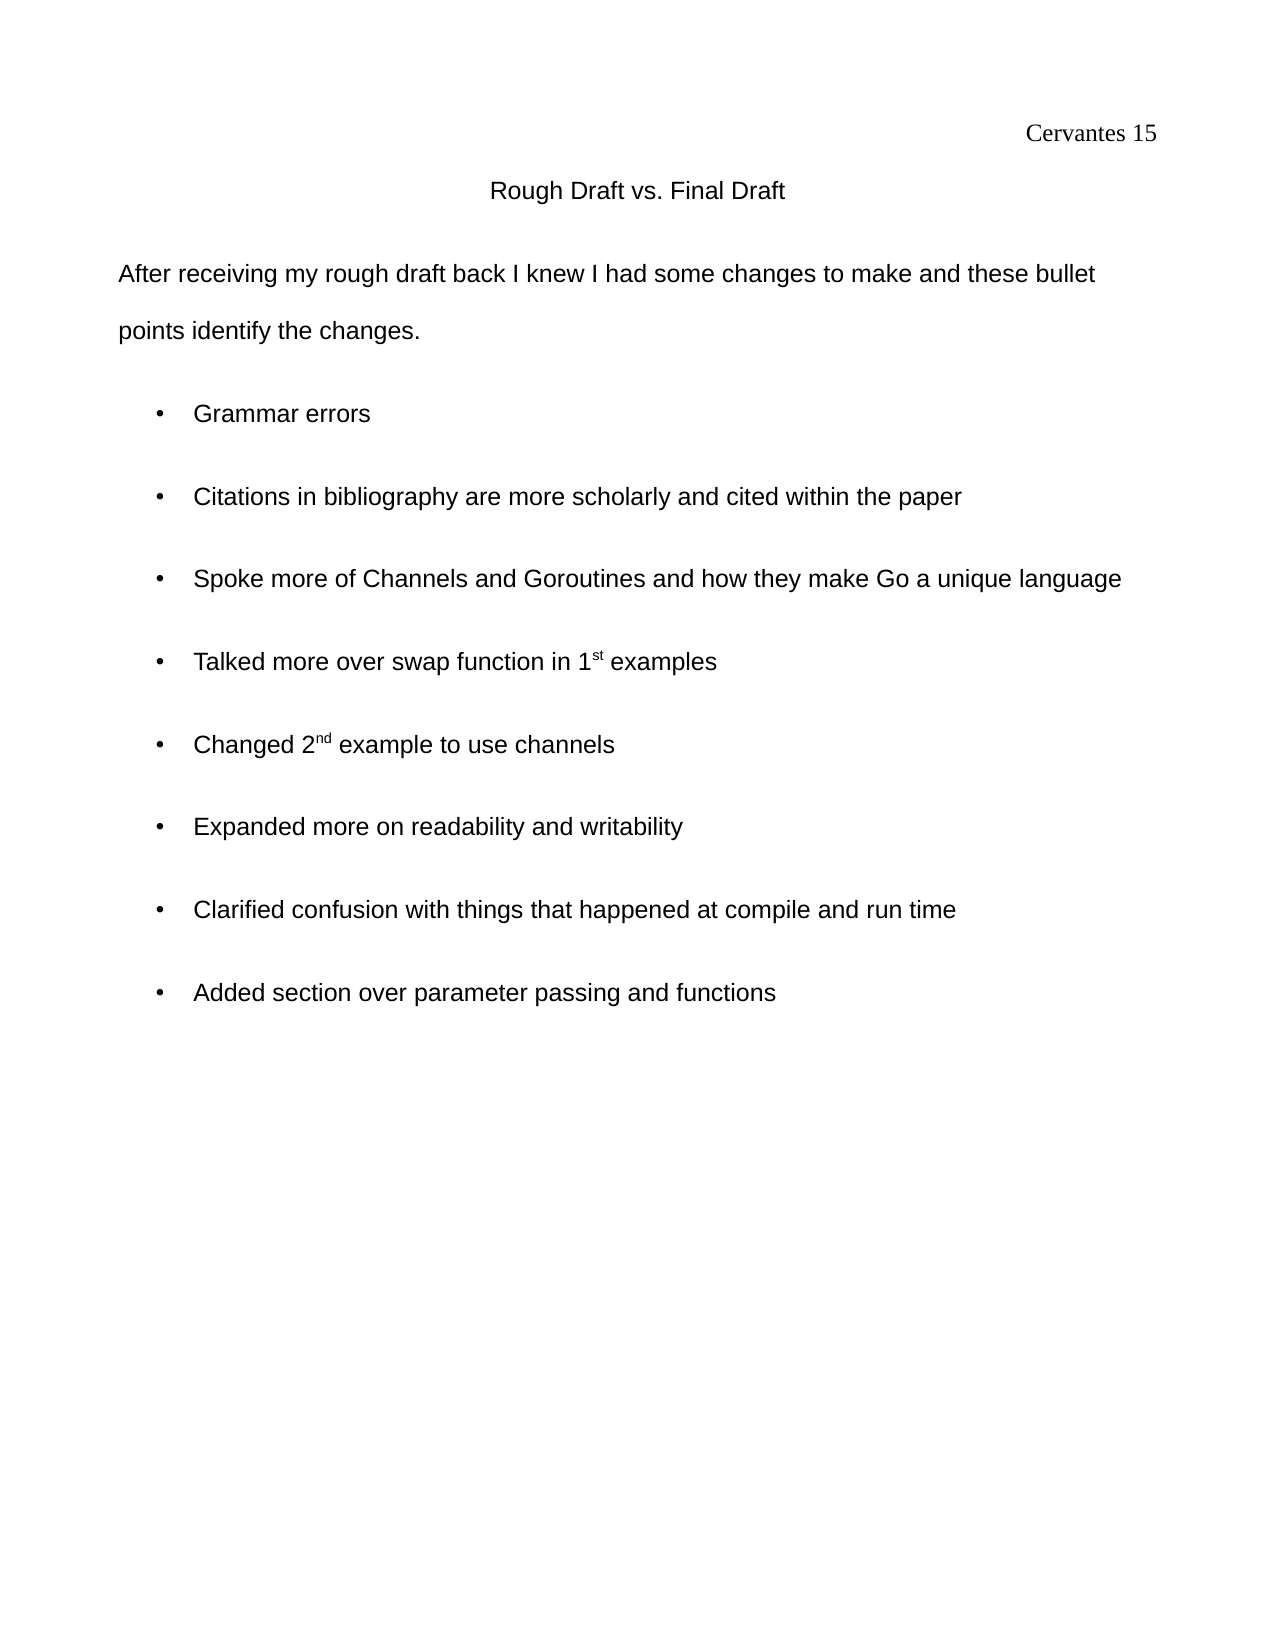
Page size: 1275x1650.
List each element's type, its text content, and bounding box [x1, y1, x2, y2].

list Added section over parameter passing and functions [156, 978, 1157, 1007]
text Rough Draft vs. Final Draft [118, 176, 1157, 205]
list Changed 2nd example to use channels [156, 730, 1157, 758]
text After receiving my rough draft back I knew I had some changes to make and these bullet points identify the changes. [118, 259, 1157, 345]
list Talked more over swap function in 1st examples [156, 647, 1157, 676]
list Clarified confusion with things that happened at compile and run time [156, 895, 1157, 924]
list Expanded more on readability and writability [156, 812, 1157, 841]
list Grammar errors [156, 399, 1157, 428]
list Citations in bibliography are more scholarly and cited within the paper [156, 482, 1157, 510]
list Spoke more of Channels and Goroutines and how they make Go a unique language [156, 564, 1157, 593]
